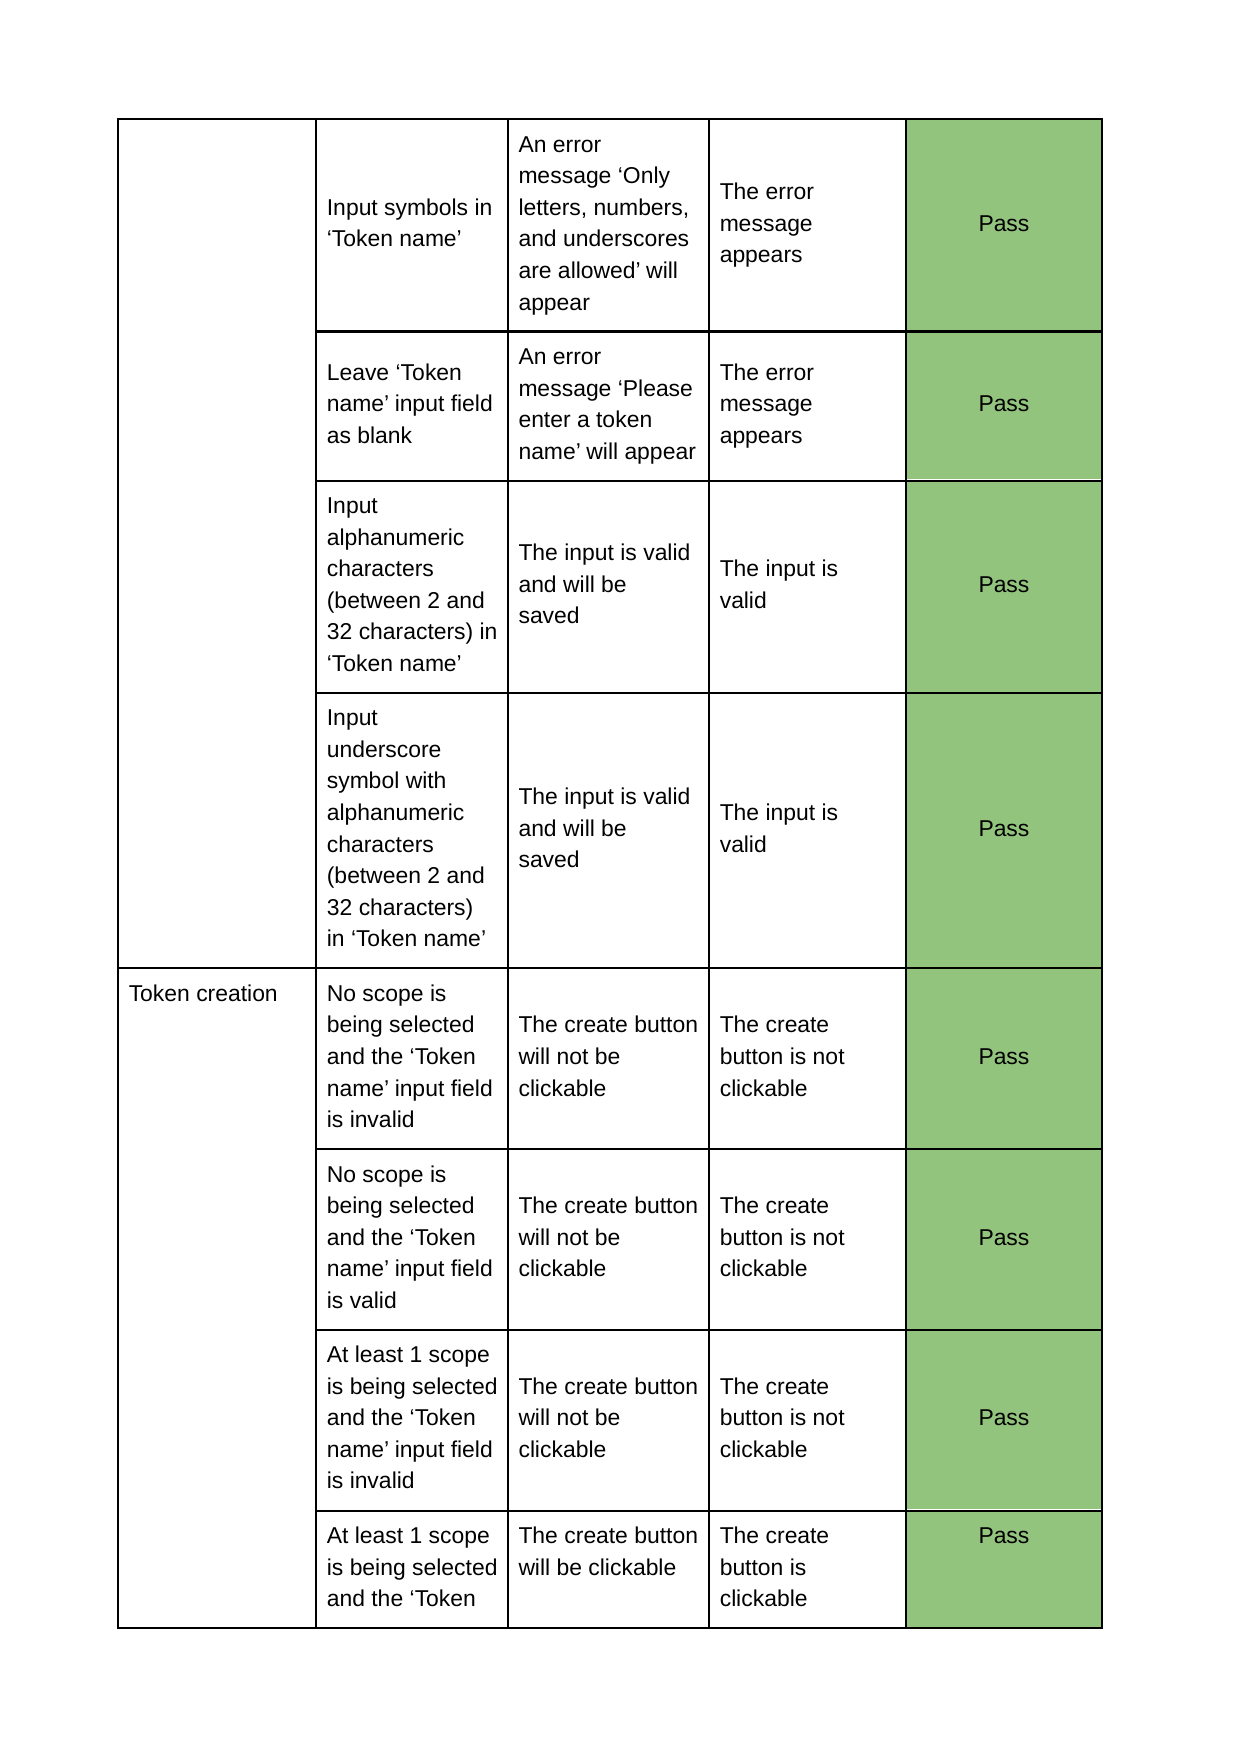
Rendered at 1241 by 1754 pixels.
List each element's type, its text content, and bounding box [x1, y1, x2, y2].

table_cell Pass [907, 1512, 1101, 1627]
table_cell The create button is not clickable [710, 1150, 905, 1329]
table_cell The error message appears [710, 120, 905, 330]
table_cell Input alphanumeric characters (between 2 and 32 characters) in ‘Token name’ [317, 482, 507, 692]
table_cell No scope is being selected and the ‘Token name’ input field is invalid [317, 969, 507, 1148]
table_cell Input symbols in ‘Token name’ [317, 120, 507, 330]
table_cell Pass [907, 1331, 1101, 1509]
table_cell The input is valid and will be saved [509, 482, 708, 692]
table_cell Leave ‘Token name’ input field as blank [317, 333, 507, 479]
table_cell The create button is not clickable [710, 969, 905, 1148]
table_cell The create button is not clickable [710, 1331, 905, 1509]
table_cell Pass [907, 120, 1101, 330]
table_cell Token creation [119, 969, 315, 1627]
table_cell Input underscore symbol with alphanumeric characters (between 2 and 32 characters) in ‘Token name’ [317, 694, 507, 967]
table_cell The input is valid and will be saved [509, 694, 708, 967]
table_cell Pass [907, 333, 1101, 479]
table_cell An error message ‘Only letters, numbers, and underscores are allowed’ will appear [509, 120, 708, 330]
table_cell At least 1 scope is being selected and the ‘Token name’ input field is invalid [317, 1331, 507, 1509]
table_cell The create button is clickable [710, 1512, 905, 1627]
table_cell Pass [907, 482, 1101, 692]
table_cell The create button will be clickable [509, 1512, 708, 1627]
table_cell Pass [907, 969, 1101, 1148]
table_cell The create button will not be clickable [509, 969, 708, 1148]
table_cell No scope is being selected and the ‘Token name’ input field is valid [317, 1150, 507, 1329]
table_cell The input is valid [710, 482, 905, 692]
table_cell The input is valid [710, 694, 905, 967]
table_cell The error message appears [710, 333, 905, 479]
table_cell Pass [907, 1150, 1101, 1329]
table_cell The create button will not be clickable [509, 1331, 708, 1509]
table_cell At least 1 scope is being selected and the ‘Token [317, 1512, 507, 1627]
table_cell An error message ‘Please enter a token name’ will appear [509, 333, 708, 479]
table_cell The create button will not be clickable [509, 1150, 708, 1329]
table_cell [119, 120, 315, 967]
table_cell Pass [907, 694, 1101, 967]
